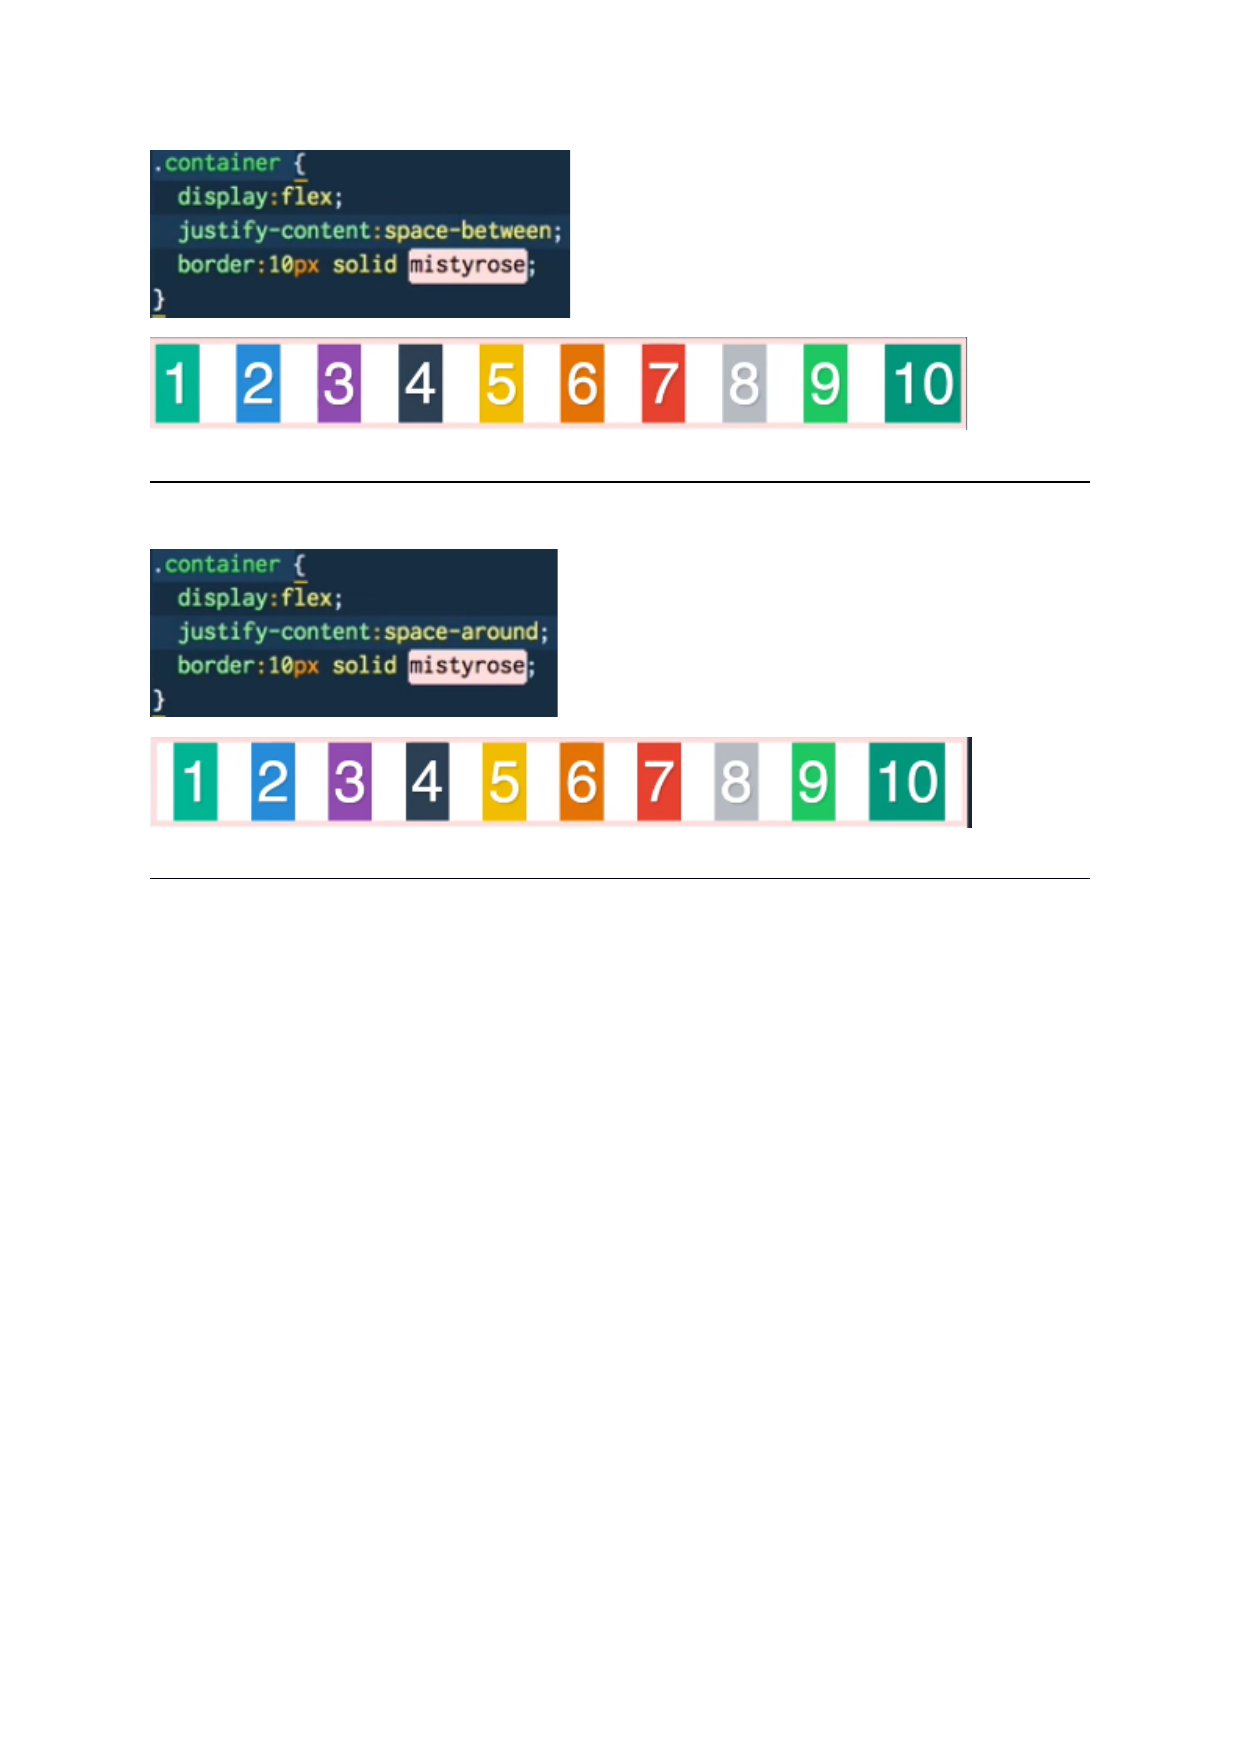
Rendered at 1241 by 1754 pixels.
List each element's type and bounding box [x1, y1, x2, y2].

picture [150, 150, 571, 318]
picture [150, 337, 968, 430]
picture [150, 549, 558, 717]
picture [150, 737, 972, 828]
